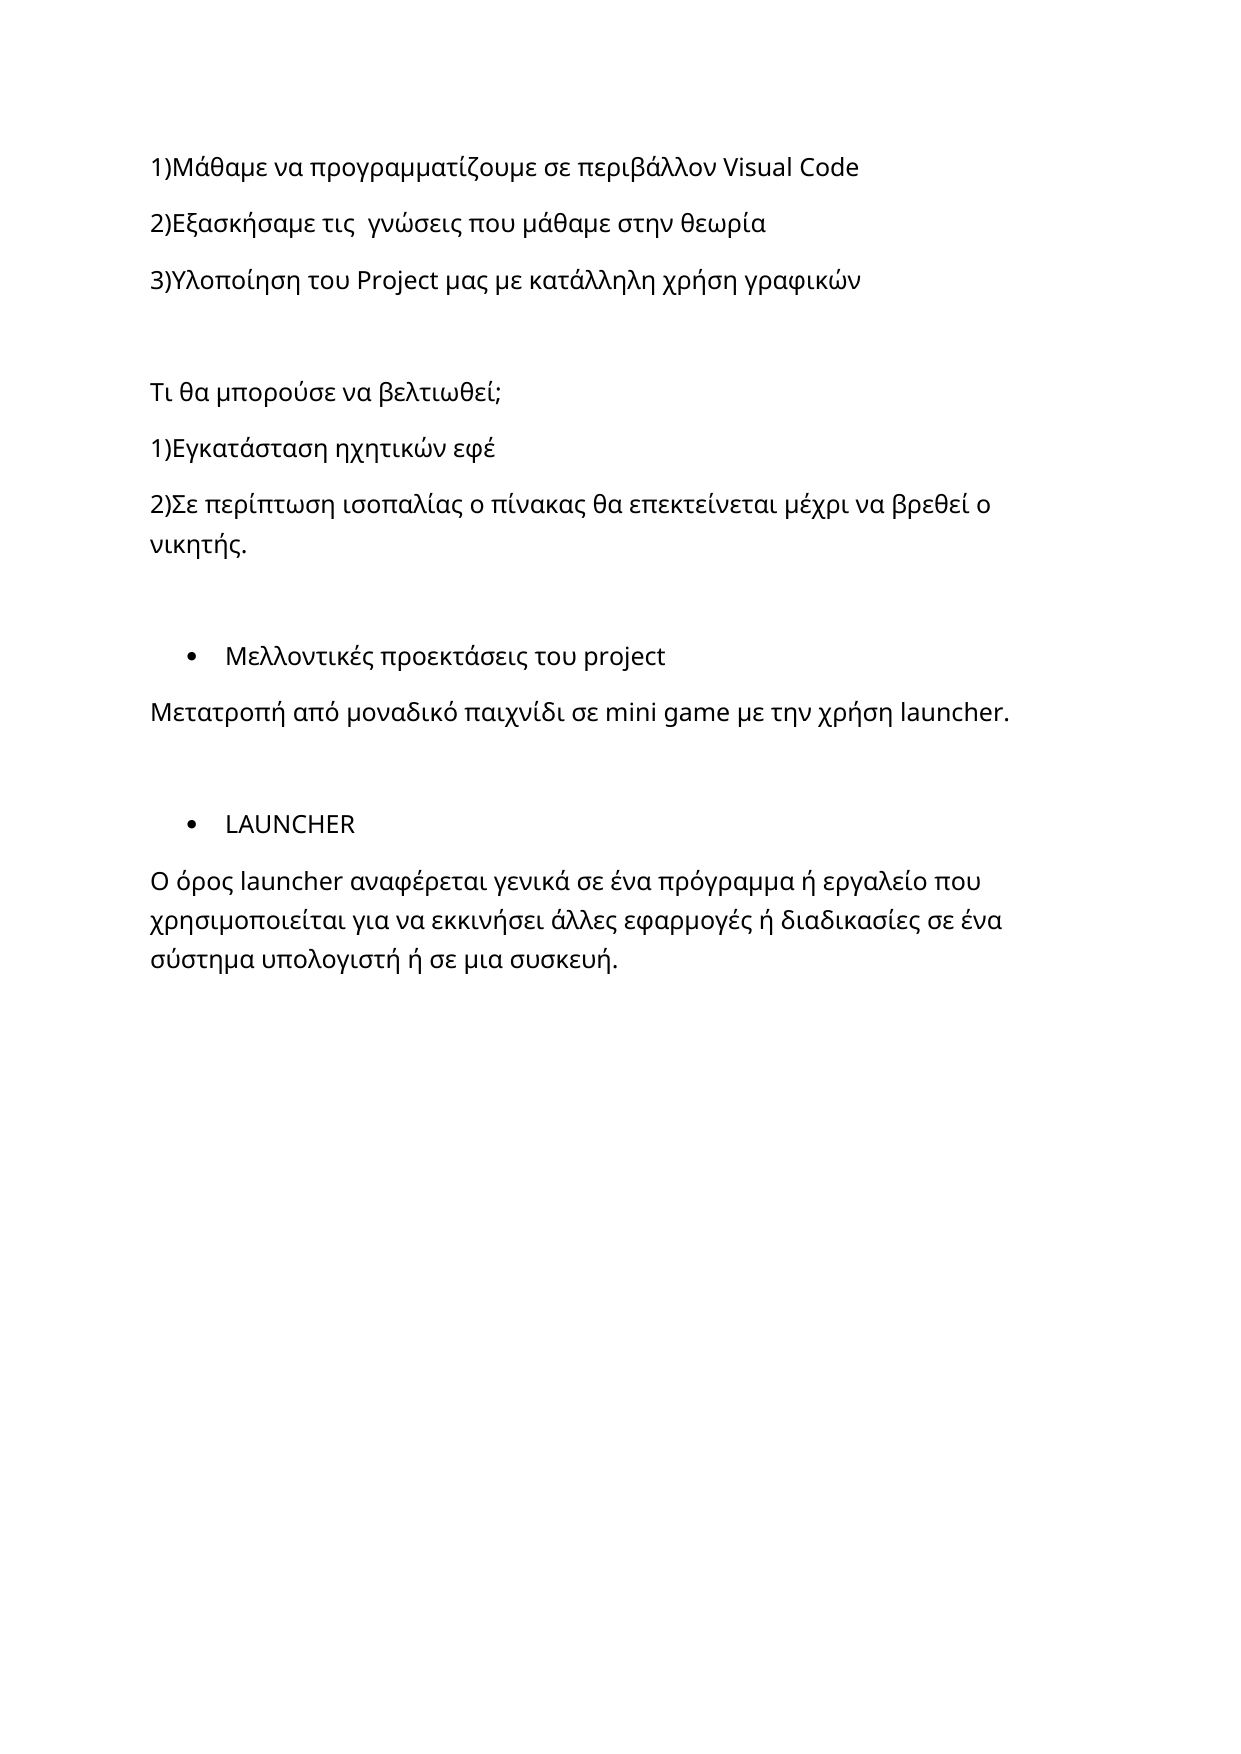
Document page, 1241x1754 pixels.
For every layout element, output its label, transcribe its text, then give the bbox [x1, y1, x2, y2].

text 1)Εγκατάσταση ηχητικών εφέ [150, 431, 1090, 465]
text 2)Σε περίπτωση ισοπαλίας ο πίνακας θα επεκτείνεται μέχρι να βρεθεί ο νικητής. [150, 487, 1090, 560]
text 1)Μάθαμε να προγραμματίζουμε σε περιβάλλον Visual Code [150, 150, 1090, 184]
text 3)Υλοποίηση του Project μας με κατάλληλη χρήση γραφικών [150, 262, 1090, 296]
text Τι θα μπορούσε να βελτιωθεί; [150, 374, 1090, 409]
text Ο όρος launcher αναφέρεται γενικά σε ένα πρόγραμμα ή εργαλείο που χρησιμοποιείται για να εκκινήσει άλλες εφαρμογές ή διαδικασίες σε ένα σύστημα υπολογιστή ή σε μια συσκευή. [150, 863, 1090, 976]
list Μελλοντικές προεκτάσεις του project [187, 639, 1090, 673]
list LAUNCHER [187, 807, 1090, 841]
text Μετατροπή από μοναδικό παιχνίδι σε mini game με την χρήση launcher. [150, 695, 1090, 729]
text 2)Εξασκήσαμε τις γνώσεις που μάθαμε στην θεωρία [150, 206, 1090, 240]
